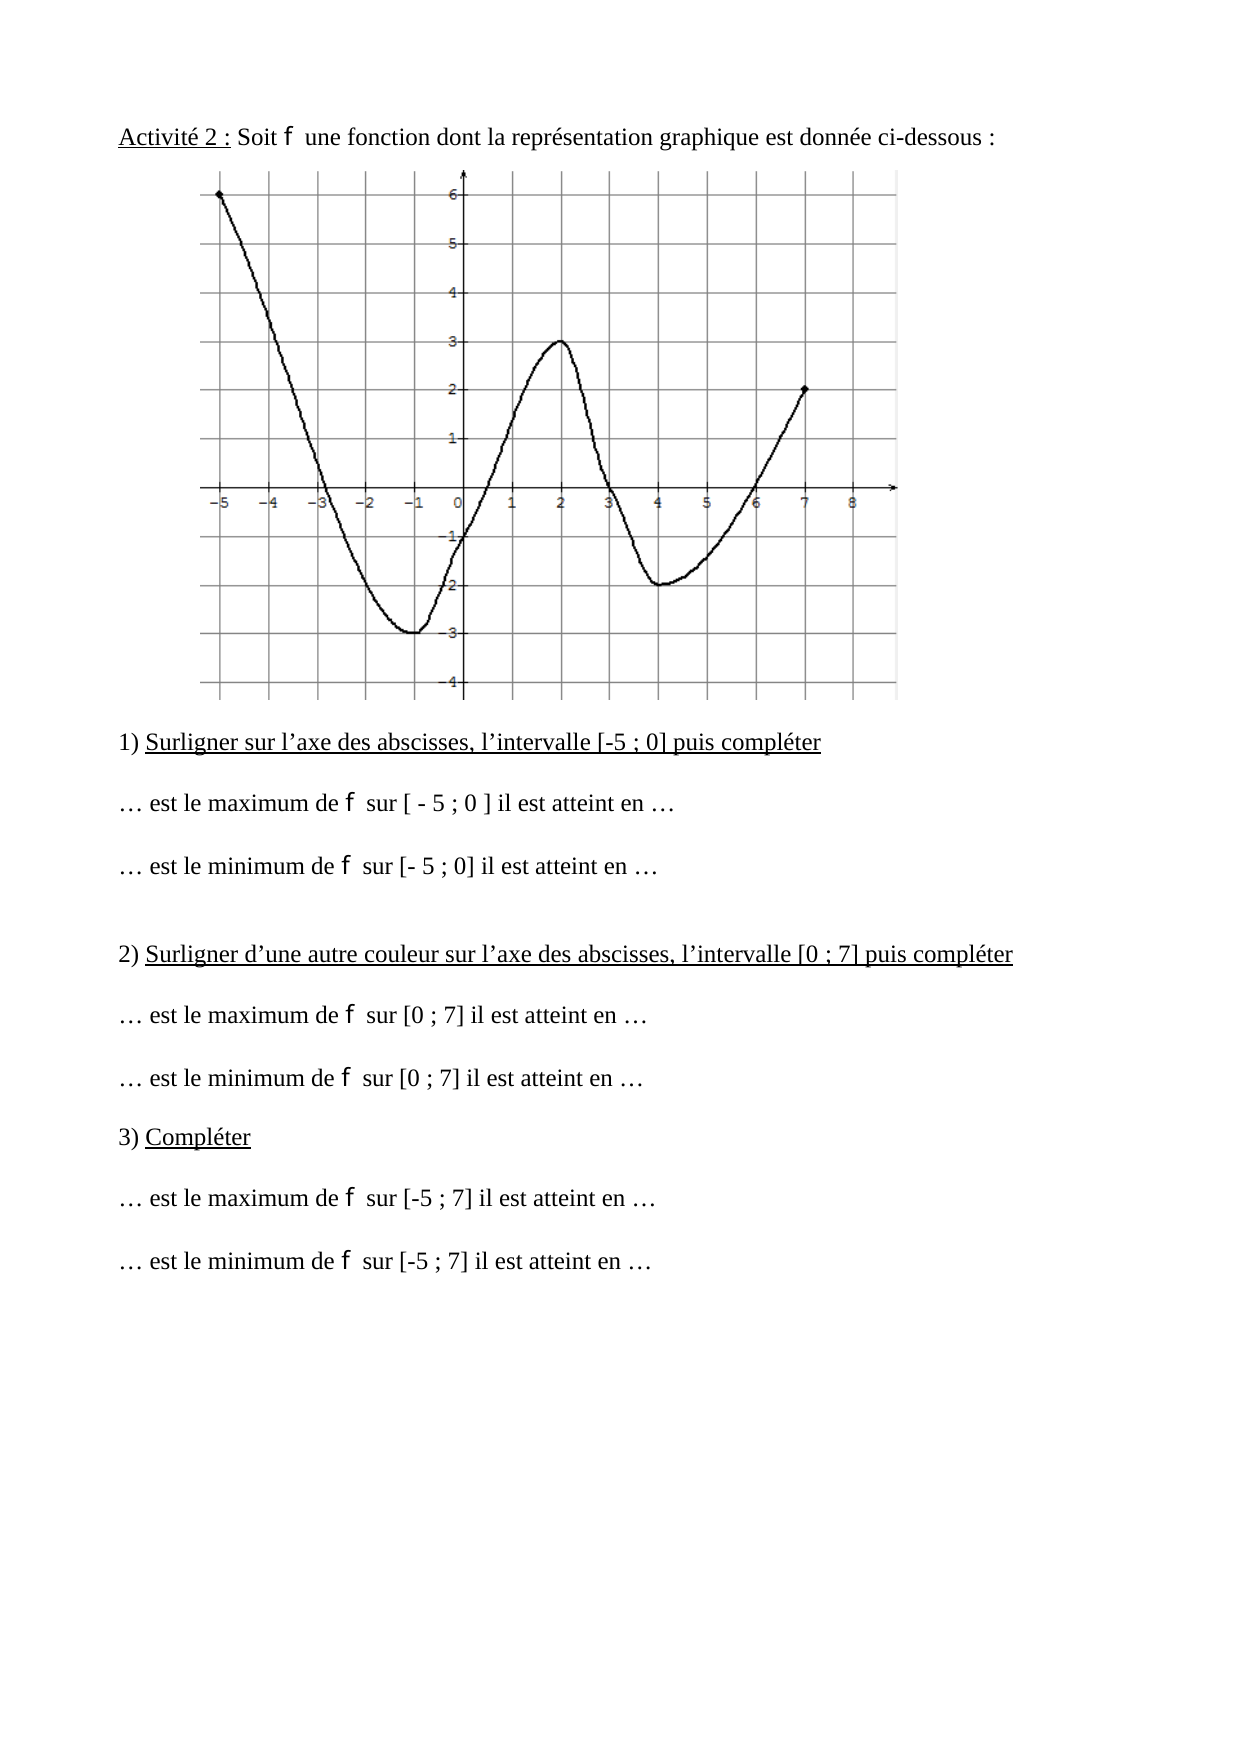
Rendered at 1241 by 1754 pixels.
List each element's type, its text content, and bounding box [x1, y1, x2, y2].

text … est le maximum de f sur [0 ; 7] il est atteint en … [118, 997, 1122, 1031]
text 2) Surligner d’une autre couleur sur l’axe des abscisses, l’intervalle [0 ; 7] puis compléter [118, 939, 1122, 968]
text 3) Compléter [118, 1122, 1122, 1151]
text … est le minimum de f sur [- 5 ; 0] il est atteint en … [118, 847, 1122, 882]
text Activité 2 : Soit f une fonction dont la représentation graphique est donnée ci-dessous : [118, 118, 1122, 152]
text … est le maximum de f sur [ - 5 ; 0 ] il est atteint en … [118, 785, 1122, 819]
text … est le maximum de f sur [-5 ; 7] il est atteint en … [118, 1180, 1122, 1214]
picture [200, 170, 898, 700]
text … est le minimum de f sur [-5 ; 7] il est atteint en … [118, 1242, 1122, 1277]
text 1) Surligner sur l’axe des abscisses, l’intervalle [-5 ; 0] puis compléter [118, 727, 1122, 756]
text … est le minimum de f sur [0 ; 7] il est atteint en … [118, 1059, 1122, 1093]
